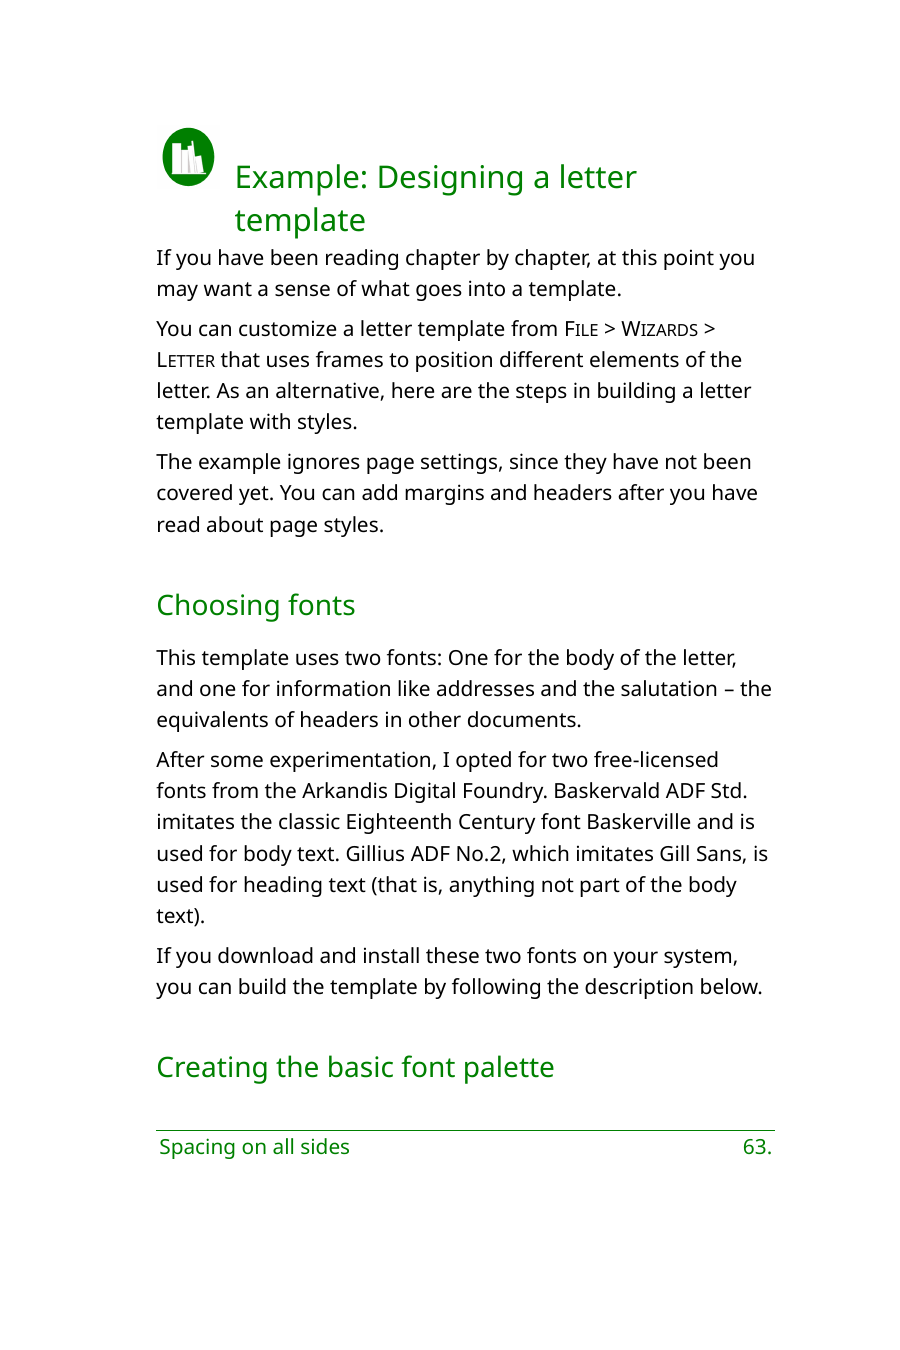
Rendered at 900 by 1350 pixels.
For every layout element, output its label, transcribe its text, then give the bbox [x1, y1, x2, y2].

picture [157, 125, 220, 189]
text If you download and install these two fonts on your system, you can build the template by following the description below. [156, 938, 775, 1001]
text The example ignores page settings, since they have not been covered yet. You can add margins and headers after you have read about page styles. [156, 444, 775, 538]
text You can customize a letter template from File > Wizards > Letter that uses frames to position different elements of the letter. As an alternative, here are the steps in building a letter template with styles. [156, 311, 775, 436]
subtitle Choosing fonts [156, 585, 775, 623]
text If you have been reading chapter by chapter, at this point you may want a sense of what goes into a template. [156, 240, 775, 303]
subtitle Creating the basic font palette [156, 1047, 775, 1086]
text After some experimentation, I opted for two free-licensed fonts from the Arkandis Digital Foundry. Baskervald ADF Std. imitates the classic Eighteenth Century font Baskerville and is used for body text. Gillius ADF No.2, which imitates Gill Sans, is used for heading text (that is, anything not part of the body text). [156, 742, 775, 930]
text This template uses two fonts: One for the body of the letter, and one for information like addresses and the salutation – the equivalents of headers in other documents. [156, 640, 775, 734]
subtitle Example: Designing a letter template [156, 125, 775, 240]
